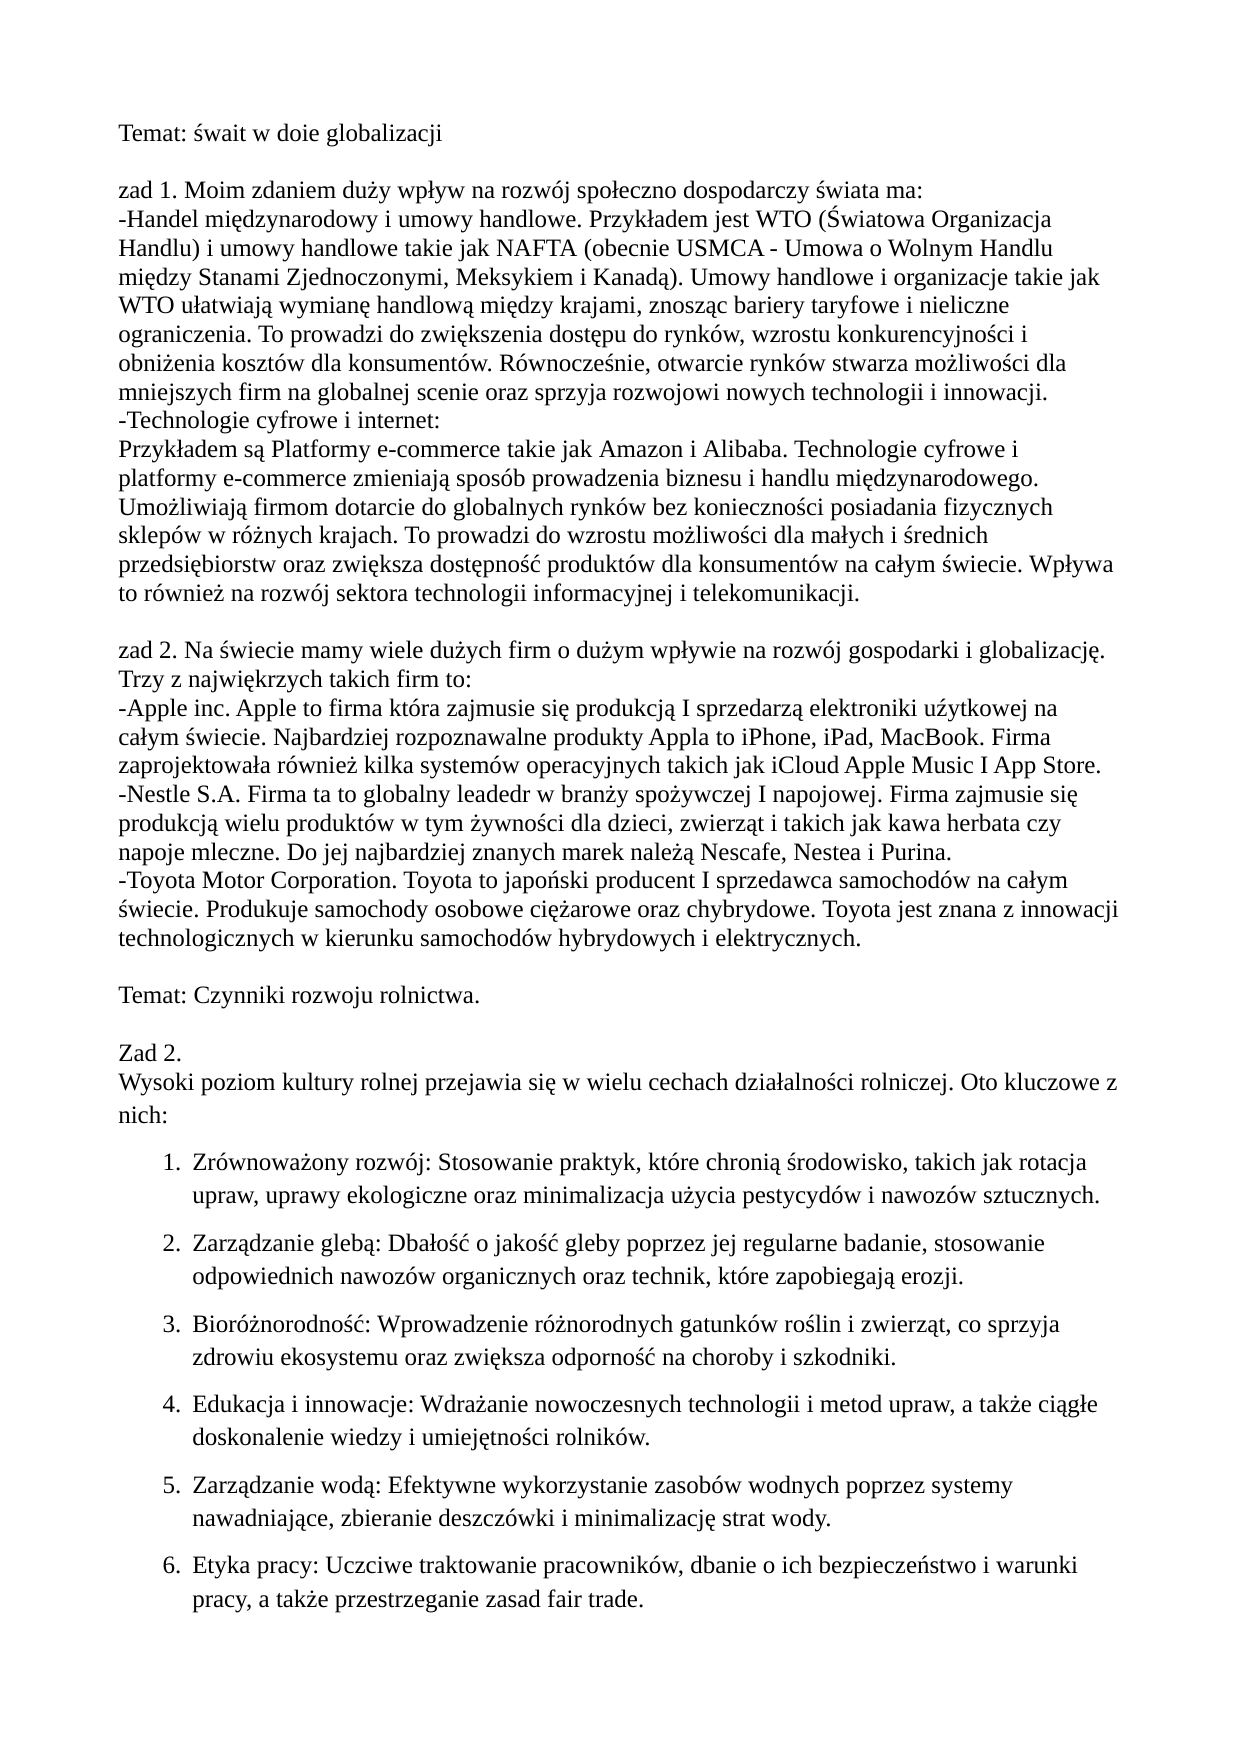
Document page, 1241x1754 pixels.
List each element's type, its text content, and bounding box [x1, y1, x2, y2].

text zad 1. Moim zdaniem duży wpływ na rozwój społeczno dospodarczy świata ma: [118, 176, 1122, 204]
text Zad 2. [118, 1038, 1122, 1067]
text -Apple inc. Apple to firma która zajmusie się produkcją I sprzedarzą elektroniki uźytkowej na całym świecie. Najbardziej rozpoznawalne produkty Appla to iPhone, iPad, MacBook. Firma zaprojektowała również kilka systemów operacyjnych takich jak iCloud Apple Music I App Store. [118, 693, 1122, 779]
list Edukacja i innowacje: Wdrażanie nowoczesnych technologii i metod upraw, a także ciągłe doskonalenie wiedzy i umiejętności rolników. [162, 1389, 1122, 1451]
text -Toyota Motor Corporation. Toyota to japoński producent I sprzedawca samochodów na całym świecie. Produkuje samochody osobowe ciężarowe oraz chybrydowe. Toyota jest znana z innowacji technologicznych w kierunku samochodów hybrydowych i elektrycznych. [118, 866, 1122, 952]
text Temat: Czynniki rozwoju rolnictwa. [118, 981, 1122, 1009]
list Zarządzanie wodą: Efektywne wykorzystanie zasobów wodnych poprzez systemy nawadniające, zbieranie deszczówki i minimalizację strat wody. [162, 1470, 1122, 1532]
text -Handel międzynarodowy i umowy handlowe. Przykładem jest WTO (Światowa Organizacja Handlu) i umowy handlowe takie jak NAFTA (obecnie USMCA - Umowa o Wolnym Handlu między Stanami Zjednoczonymi, Meksykiem i Kanadą). Umowy handlowe i organizacje takie jak WTO ułatwiają wymianę handlową między krajami, znosząc bariery taryfowe i nieliczne ograniczenia. To prowadzi do zwiększenia dostępu do rynków, wzrostu konkurencyjności i obniżenia kosztów dla konsumentów. Równocześnie, otwarcie rynków stwarza możliwości dla mniejszych firm na globalnej scenie oraz sprzyja rozwojowi nowych technologii i innowacji. [118, 204, 1122, 406]
list Zrównoważony rozwój: Stosowanie praktyk, które chronią środowisko, takich jak rotacja upraw, uprawy ekologiczne oraz minimalizacja użycia pestycydów i nawozów sztucznych. [162, 1147, 1122, 1209]
text -Technologie cyfrowe i internet: [118, 406, 1122, 434]
text Wysoki poziom kultury rolnej przejawia się w wielu cechach działalności rolniczej. Oto kluczowe z nich: [118, 1067, 1122, 1129]
text zad 2. Na świecie mamy wiele dużych firm o dużym wpływie na rozwój gospodarki i globalizację. Trzy z najwiękrzych takich firm to: [118, 636, 1122, 693]
list Bioróżnorodność: Wprowadzenie różnorodnych gatunków roślin i zwierząt, co sprzyja zdrowiu ekosystemu oraz zwiększa odporność na choroby i szkodniki. [162, 1309, 1122, 1371]
text Temat: śwait w doie globalizacji [118, 118, 1122, 147]
list Zarządzanie glebą: Dbałość o jakość gleby poprzez jej regularne badanie, stosowanie odpowiednich nawozów organicznych oraz technik, które zapobiegają erozji. [162, 1228, 1122, 1290]
text Przykładem są Platformy e-commerce takie jak Amazon i Alibaba. Technologie cyfrowe i platformy e-commerce zmieniają sposób prowadzenia biznesu i handlu międzynarodowego. Umożliwiają firmom dotarcie do globalnych rynków bez konieczności posiadania fizycznych sklepów w różnych krajach. To prowadzi do wzrostu możliwości dla małych i średnich przedsiębiorstw oraz zwiększa dostępność produktów dla konsumentów na całym świecie. Wpływa to również na rozwój sektora technologii informacyjnej i telekomunikacji. [118, 434, 1122, 607]
list Etyka pracy: Uczciwe traktowanie pracowników, dbanie o ich bezpieczeństwo i warunki pracy, a także przestrzeganie zasad fair trade. [162, 1551, 1122, 1612]
text -Nestle S.A. Firma ta to globalny leadedr w branży spożywczej I napojowej. Firma zajmusie się produkcją wielu produktów w tym żywności dla dzieci, zwierząt i takich jak kawa herbata czy napoje mleczne. Do jej najbardziej znanych marek należą Nescafe, Nestea i Purina. [118, 779, 1122, 866]
